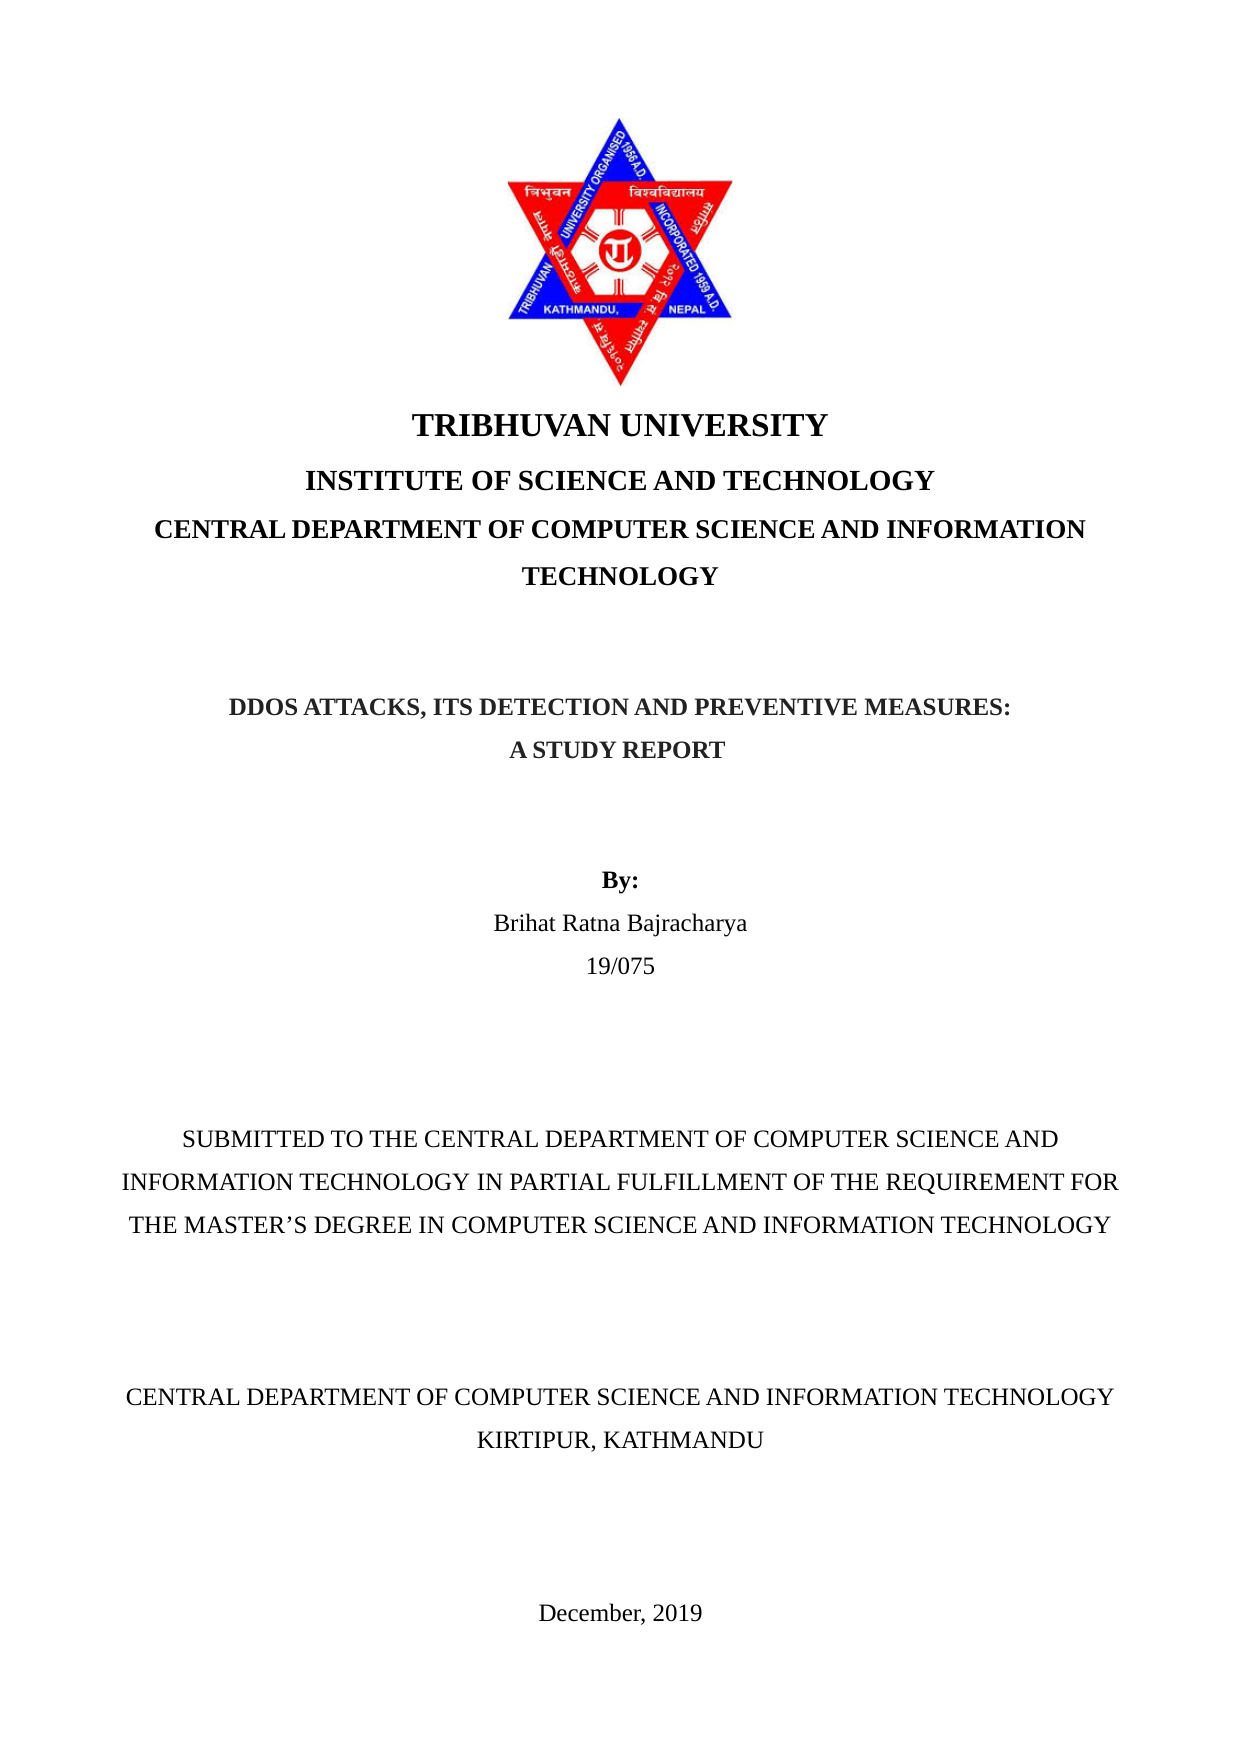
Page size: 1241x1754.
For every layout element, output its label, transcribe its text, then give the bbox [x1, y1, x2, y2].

text Central Department of Computer Science and Information Technology [118, 513, 1122, 591]
text By: [118, 865, 1122, 894]
text Central Department of Computer Science and Information Technology [118, 1382, 1122, 1411]
text Kirtipur, Kathmandu [118, 1426, 1122, 1454]
text SUBMITTED TO THE CENTRAL DEPARTMENT OF COMPUTER SCIENCE AND INFORMATION TECHNOLOGY IN PARTIAL FULFILLMENT OF THE REQUIREMENT FOR THE MASTER’S DEGREE IN COMPUTER SCIENCE AND INFORMATION TECHNOLOGY [118, 1124, 1122, 1239]
text DDoS attacks, its detection and preventive measures: [118, 692, 1122, 721]
text December, 2019 [118, 1598, 1122, 1627]
text A study report [118, 736, 1122, 764]
picture [507, 118, 733, 386]
text TRIBHUVAN UNIVERSITY [118, 118, 1122, 443]
text 19/075 [118, 951, 1122, 980]
text Brihat Ratna Bajracharya [118, 908, 1122, 937]
text INSTITUTE OF SCIENCE AND TECHNOLOGY [118, 463, 1122, 496]
